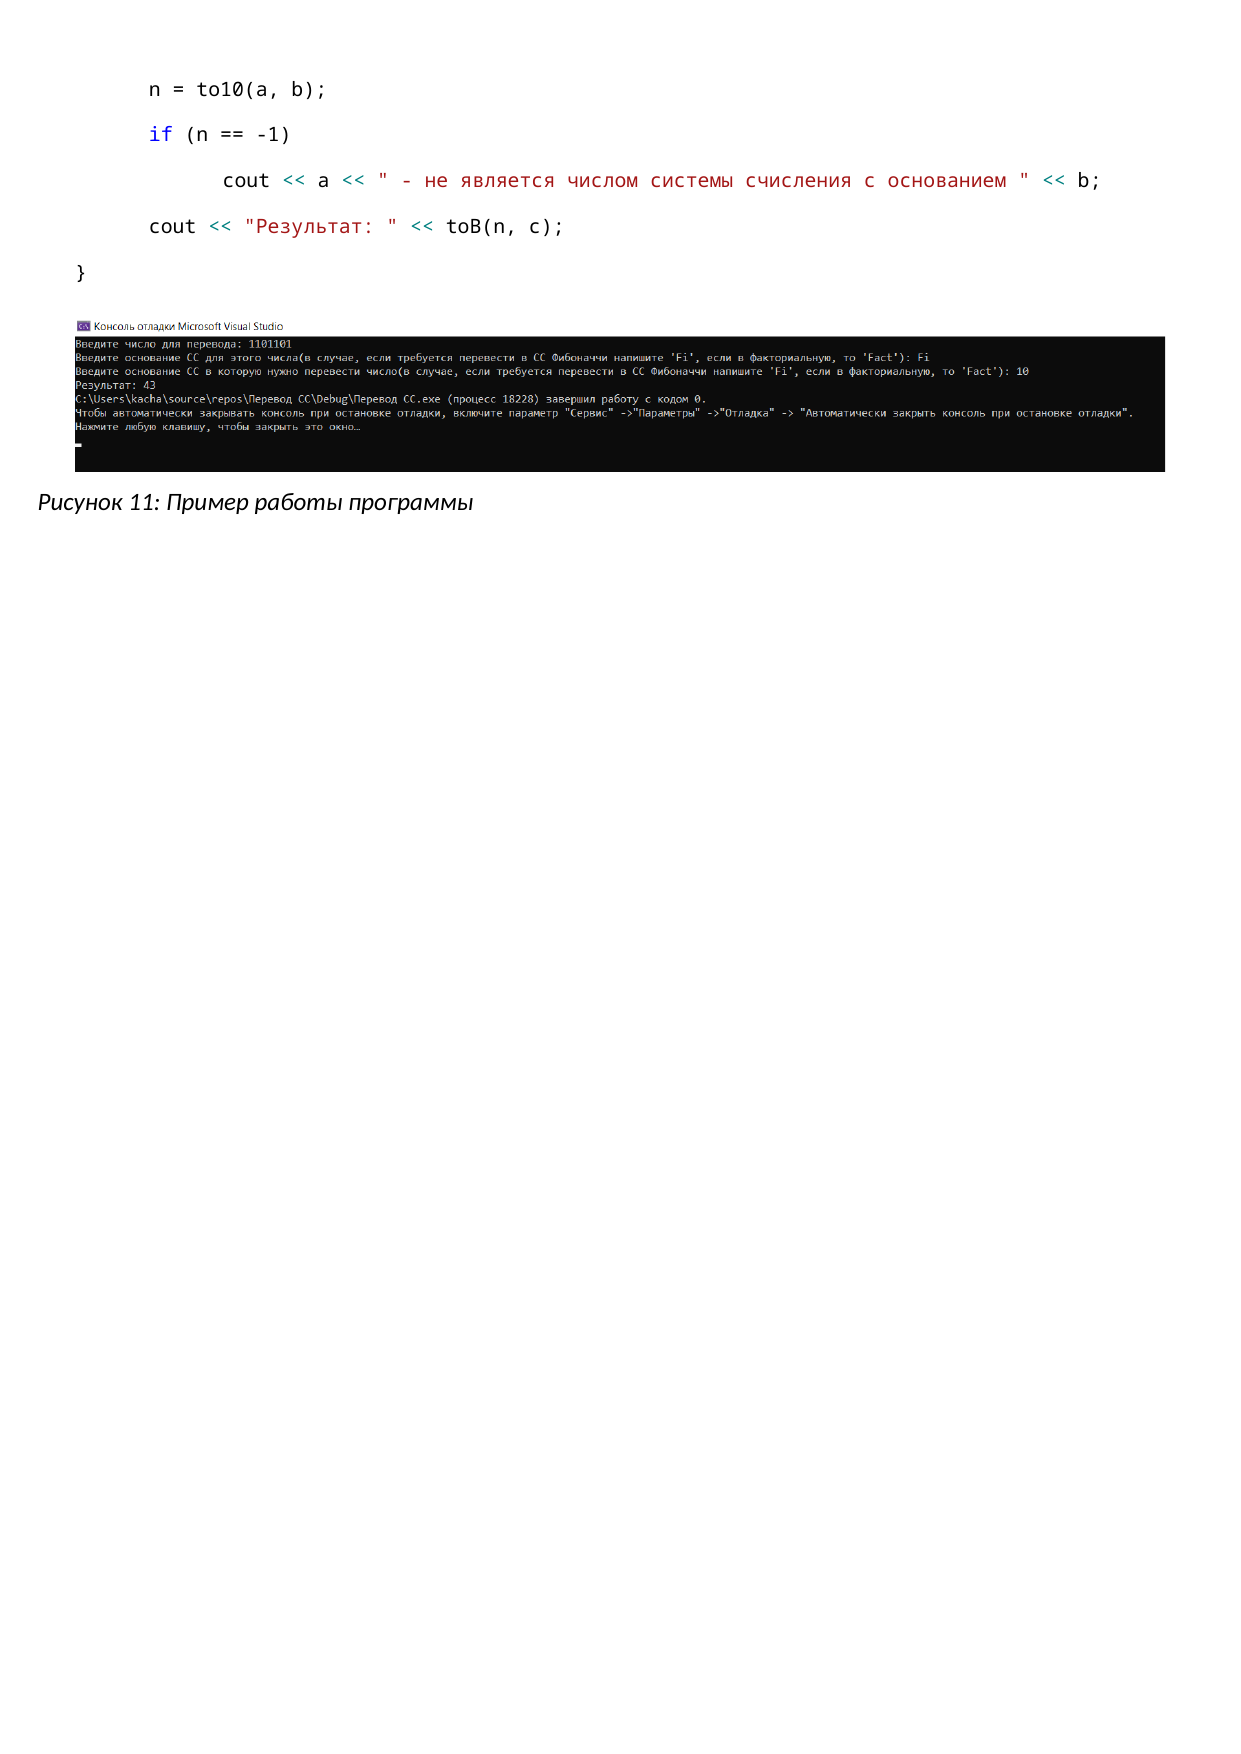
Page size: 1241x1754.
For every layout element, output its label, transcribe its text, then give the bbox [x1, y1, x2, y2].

text n = to10(a, b); [75, 75, 1165, 102]
text if (n == -1) [75, 121, 1165, 148]
text cout << "Результат: " << toB(n, c); [75, 212, 1165, 239]
text } [75, 258, 1165, 285]
picture [75, 316, 1166, 472]
text cout << a << " - не является числом системы счисления с основанием " << b; [75, 166, 1165, 193]
text Рисунок 11: Пример работы программы [37, 316, 1203, 517]
